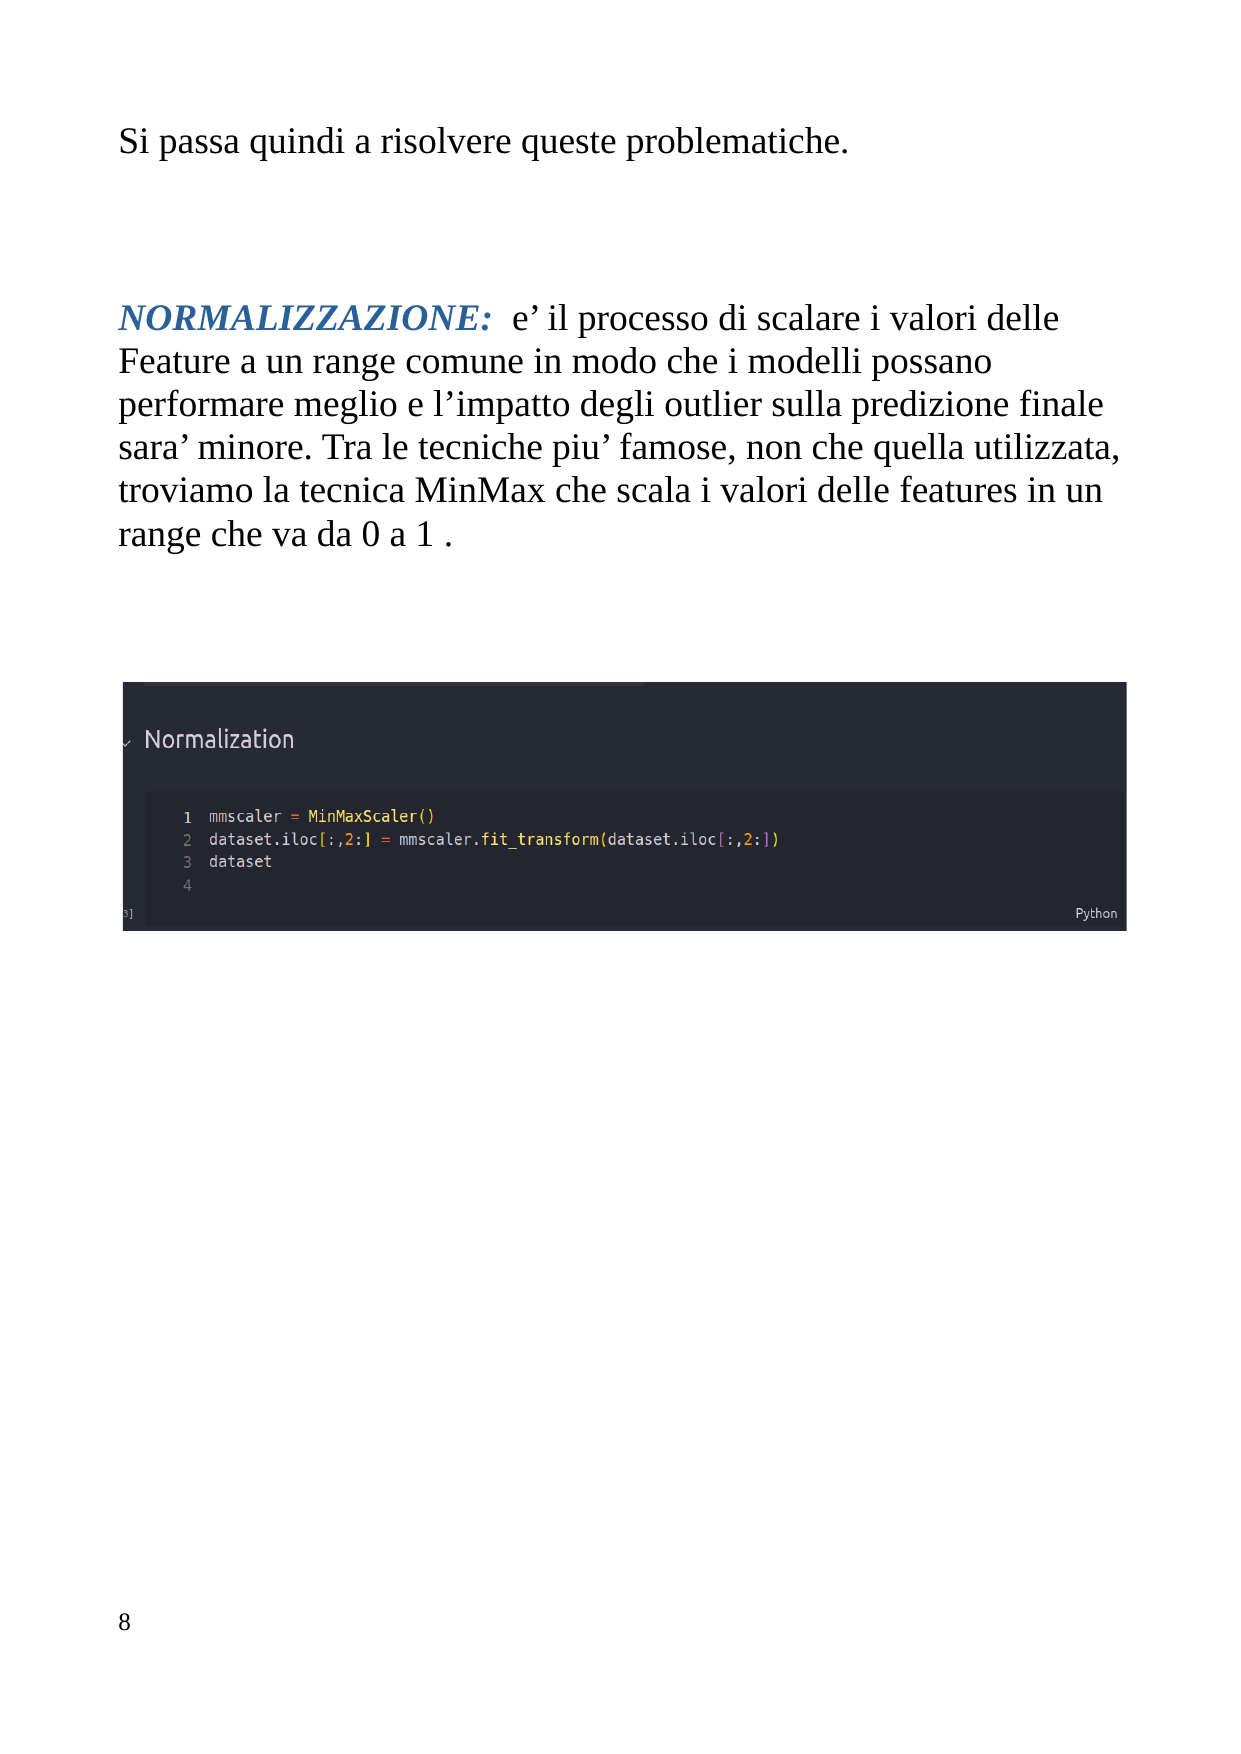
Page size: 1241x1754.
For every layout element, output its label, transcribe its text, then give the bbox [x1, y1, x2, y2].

text Si passa quindi a risolvere queste problematiche. [118, 118, 1122, 161]
picture [122, 682, 1127, 931]
text NORMALIZZAZIONE: e’ il processo di scalare i valori delle Feature a un range comune in modo che i modelli possano performare meglio e l’impatto degli outlier sulla predizione finale sara’ minore. Tra le tecniche piu’ famose, non che quella utilizzata, troviamo la tecnica MinMax che scala i valori delle features in un range che va da 0 a 1 . [118, 295, 1122, 554]
